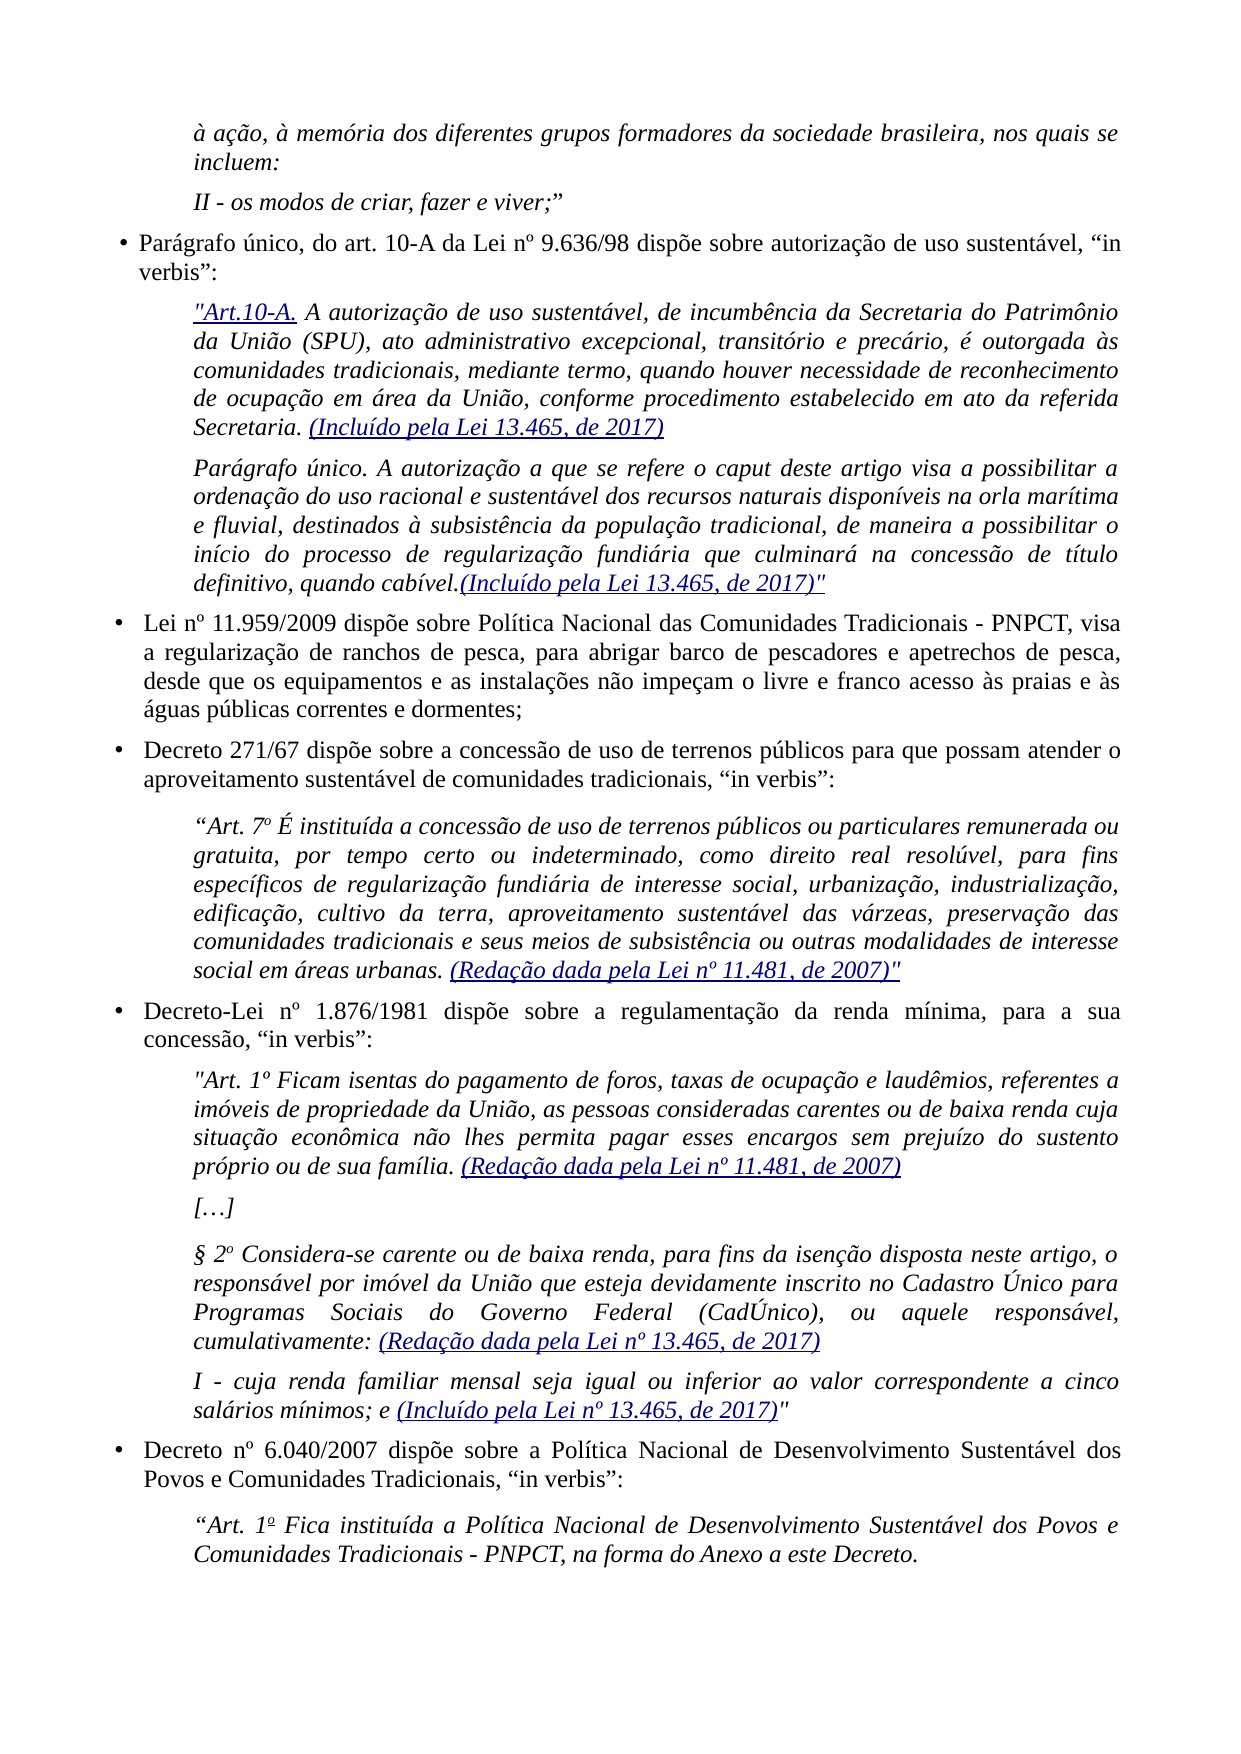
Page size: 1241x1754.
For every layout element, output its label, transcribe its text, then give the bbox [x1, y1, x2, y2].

list Parágrafo único, do art. 10-A da Lei nº 9.636/98 dispõe sobre autorização de uso sustentável, “in verbis”: [119, 228, 1122, 285]
list I - cuja renda familiar mensal seja igual ou inferior ao valor correspondente a cinco salários mínimos; e (Incluído pela Lei nº 13.465, de 2017)" [156, 1366, 1122, 1424]
list "Art.10-A. A autorização de uso sustentável, de incumbência da Secretaria do Patrimônio da União (SPU), ato administrativo excepcional, transitório e precário, é outorgada às comunidades tradicionais, mediante termo, quando houver necessidade de reconhecimento de ocupação em área da União, conforme procedimento estabelecido em ato da referida Secretaria. (Incluído pela Lei 13.465, de 2017) [156, 297, 1122, 441]
list II - os modos de criar, fazer e viver;” [156, 187, 1122, 216]
list Lei nº 11.959/2009 dispõe sobre Política Nacional das Comunidades Tradicionais - PNPCT, visa a regularização de ranchos de pesca, para abrigar barco de pescadores e apetrechos de pesca, desde que os equipamentos e as instalações não impeçam o livre e franco acesso às praias e às águas públicas correntes e dormentes; [114, 608, 1122, 723]
list § 2o Considera-se carente ou de baixa renda, para fins da isenção disposta neste artigo, o responsável por imóvel da União que esteja devidamente inscrito no Cadastro Único para Programas Sociais do Governo Federal (CadÚnico), ou aquele responsável, cumulativamente: (Redação dada pela Lei nº 13.465, de 2017) [156, 1232, 1122, 1354]
list Decreto 271/67 dispõe sobre a concessão de uso de terrenos públicos para que possam atender o aproveitamento sustentável de comunidades tradicionais, “in verbis”: [114, 735, 1122, 792]
list "Art. 1º Ficam isentas do pagamento de foros, taxas de ocupação e laudêmios, referentes a imóveis de propriedade da União, as pessoas consideradas carentes ou de baixa renda cuja situação econômica não lhes permita pagar esses encargos sem prejuízo do sustento próprio ou de sua família. (Redação dada pela Lei nº 11.481, de 2007) [156, 1065, 1122, 1180]
list Decreto nº 6.040/2007 dispõe sobre a Política Nacional de Desenvolvimento Sustentável dos Povos e Comunidades Tradicionais, “in verbis”: [114, 1436, 1122, 1493]
list à ação, à memória dos diferentes grupos formadores da sociedade brasileira, nos quais se incluem: [156, 118, 1122, 176]
list “Art. 7o É instituída a concessão de uso de terrenos públicos ou particulares remunerada ou gratuita, por tempo certo ou indeterminado, como direito real resolúvel, para fins específicos de regularização fundiária de interesse social, urbanização, industrialização, edificação, cultivo da terra, aproveitamento sustentável das várzeas, preservação das comunidades tradicionais e seus meios de subsistência ou outras modalidades de interesse social em áreas urbanas. (Redação dada pela Lei nº 11.481, de 2007)" [156, 804, 1122, 984]
list “Art. 1o Fica instituída a Política Nacional de Desenvolvimento Sustentável dos Povos e Comunidades Tradicionais - PNPCT, na forma do Anexo a este Decreto. [156, 1505, 1122, 1568]
list Parágrafo único. A autorização a que se refere o caput deste artigo visa a possibilitar a ordenação do uso racional e sustentável dos recursos naturais disponíveis na orla marítima e fluvial, destinados à subsistência da população tradicional, de maneira a possibilitar o início do processo de regularização fundiária que culminará na concessão de título definitivo, quando cabível.(Incluído pela Lei 13.465, de 2017)" [156, 453, 1122, 596]
list Decreto-Lei nº 1.876/1981 dispõe sobre a regulamentação da renda mínima, para a sua concessão, “in verbis”: [114, 996, 1122, 1053]
list […] [156, 1192, 1122, 1221]
